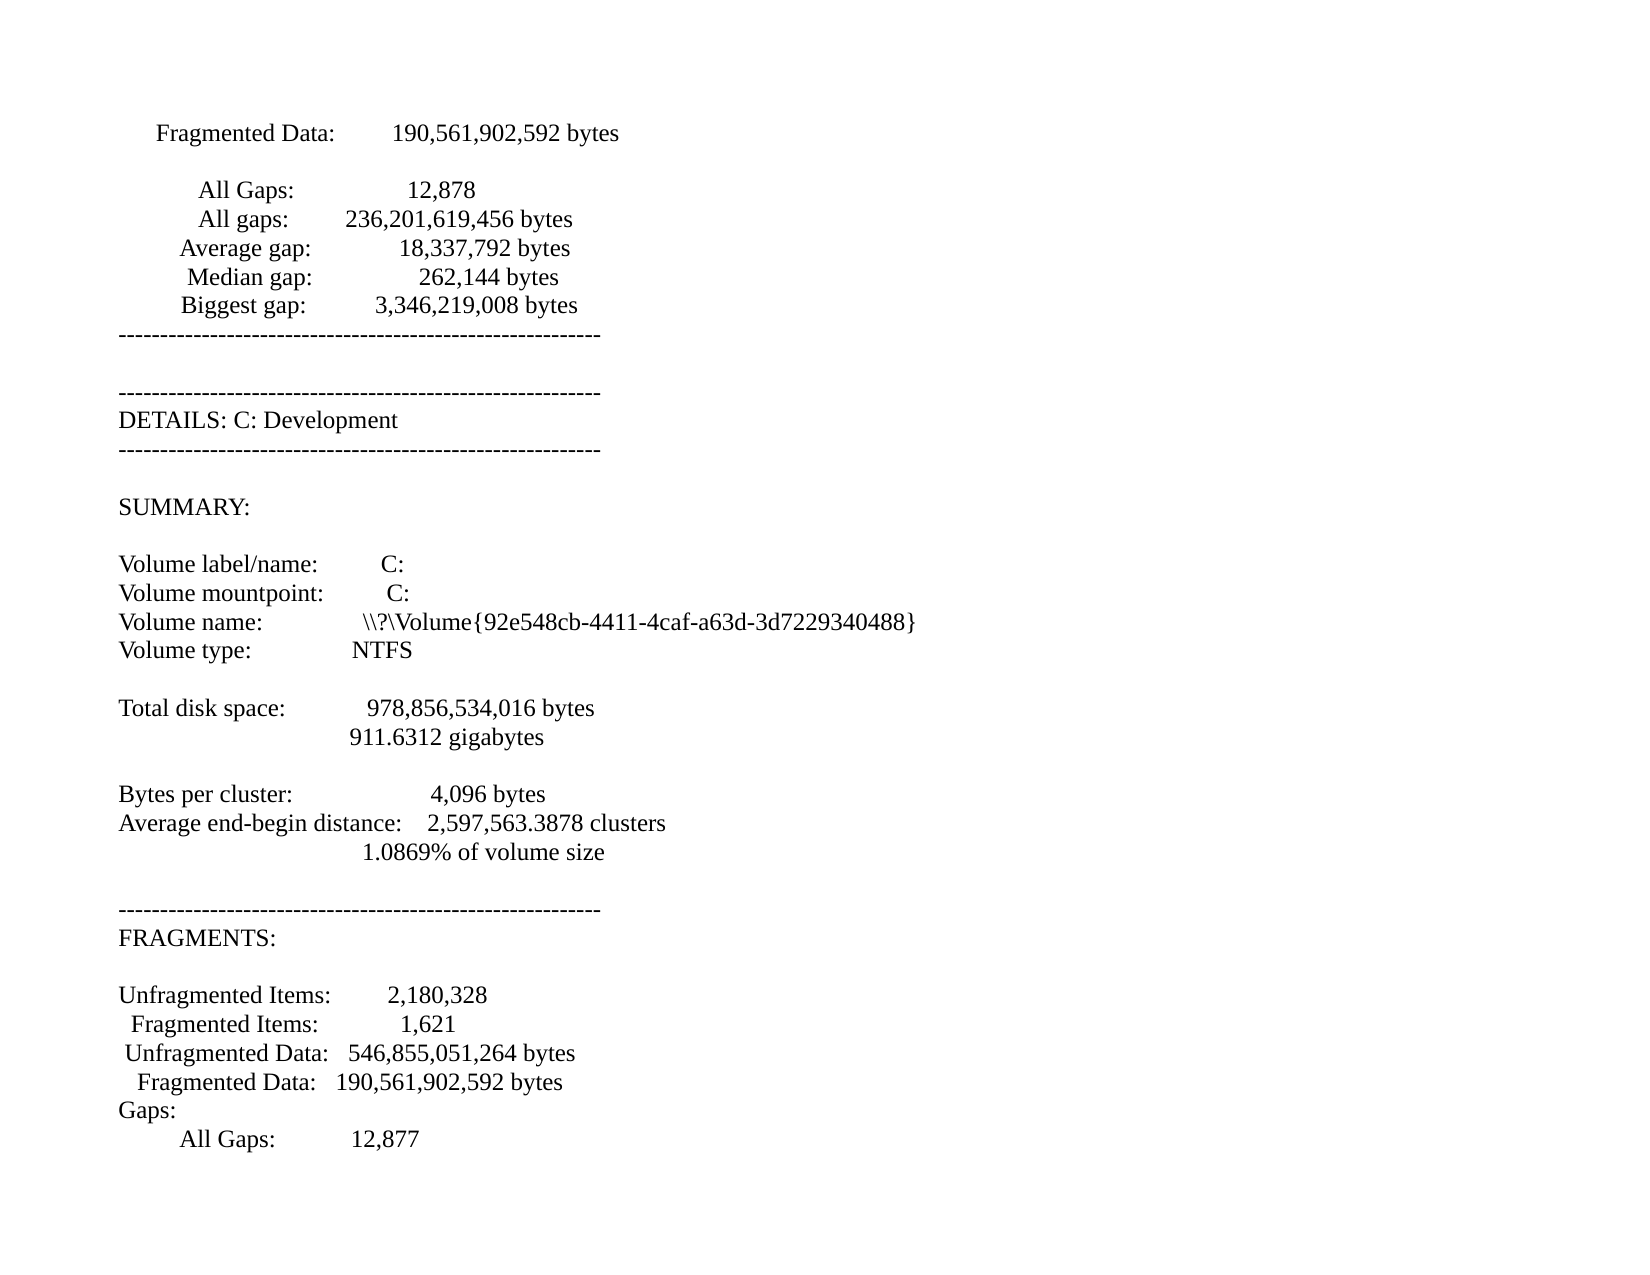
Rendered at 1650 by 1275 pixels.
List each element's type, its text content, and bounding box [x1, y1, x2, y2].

text Volume label/name: C: [118, 549, 1532, 578]
text Volume type: NTFS [118, 636, 1532, 664]
text Median gap: 262,144 bytes [118, 262, 1532, 291]
text Fragmented Data: 190,561,902,592 bytes [118, 118, 1532, 147]
text ---------------------------------------------------------- [118, 377, 1532, 406]
text Total disk space: 978,856,534,016 bytes [118, 693, 1532, 722]
text ---------------------------------------------------------- [118, 894, 1532, 923]
text FRAGMENTS: [118, 923, 1532, 952]
text ---------------------------------------------------------- [118, 319, 1532, 348]
text Unfragmented Items: 2,180,328 [118, 981, 1532, 1009]
text 911.6312 gigabytes [118, 722, 1532, 751]
text All Gaps: 12,878 [118, 176, 1532, 204]
text 1.0869% of volume size [118, 837, 1532, 866]
text Fragmented Items: 1,621 [118, 1009, 1532, 1038]
text Average end-begin distance: 2,597,563.3878 clusters [118, 808, 1532, 837]
text Unfragmented Data: 546,855,051,264 bytes [118, 1038, 1532, 1067]
text SUMMARY: [118, 492, 1532, 521]
text Fragmented Data: 190,561,902,592 bytes [118, 1067, 1532, 1096]
text Biggest gap: 3,346,219,008 bytes [118, 291, 1532, 319]
text DETAILS: C: Development [118, 406, 1532, 434]
text Bytes per cluster: 4,096 bytes [118, 779, 1532, 808]
text Volume name: \\?\Volume{92e548cb-4411-4caf-a63d-3d7229340488} [118, 607, 1532, 636]
text Gaps: [118, 1096, 1532, 1124]
text ---------------------------------------------------------- [118, 434, 1532, 463]
text Volume mountpoint: C: [118, 578, 1532, 607]
text All gaps: 236,201,619,456 bytes [118, 204, 1532, 233]
text Average gap: 18,337,792 bytes [118, 233, 1532, 262]
text All Gaps: 12,877 [118, 1124, 1532, 1153]
